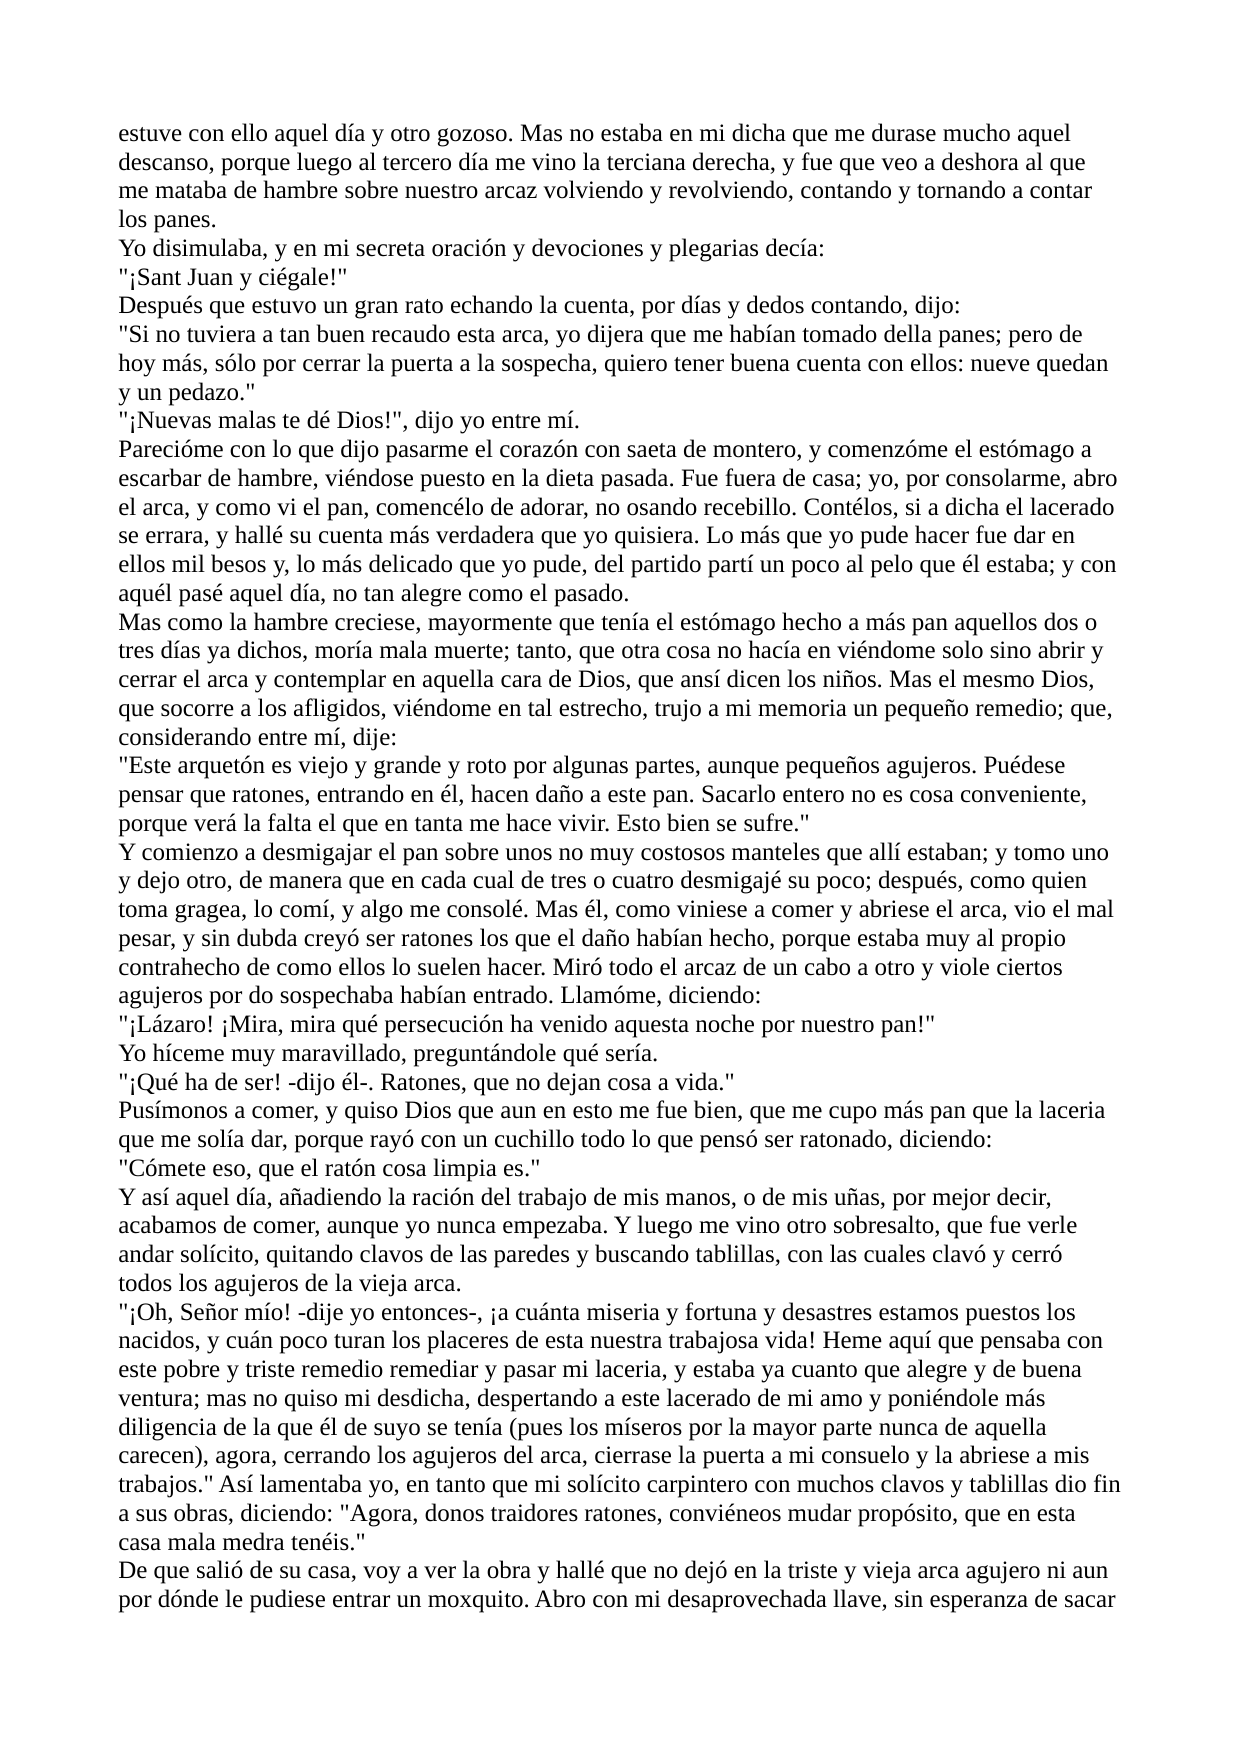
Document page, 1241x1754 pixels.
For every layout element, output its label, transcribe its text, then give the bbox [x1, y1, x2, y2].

text Después que estuvo un gran rato echando la cuenta, por días y dedos contando, dijo: [118, 291, 1122, 319]
text Yo híceme muy maravillado, preguntándole qué sería. [118, 1038, 1122, 1067]
text "Cómete eso, que el ratón cosa limpia es." [118, 1153, 1122, 1182]
text "Este arquetón es viejo y grande y roto por algunas partes, aunque pequeños agujeros. Puédese pensar que ratones, entrando en él, hacen daño a este pan. Sacarlo entero no es cosa conveniente, porque verá la falta el que en tanta me hace vivir. Esto bien se sufre." [118, 751, 1122, 837]
text estuve con ello aquel día y otro gozoso. Mas no estaba en mi dicha que me durase mucho aquel descanso, porque luego al tercero día me vino la terciana derecha, y fue que veo a deshora al que me mataba de hambre sobre nuestro arcaz volviendo y revolviendo, contando y tornando a contar los panes. [118, 118, 1122, 233]
text Yo disimulaba, y en mi secreta oración y devociones y plegarias decía: [118, 233, 1122, 262]
text Y así aquel día, añadiendo la ración del trabajo de mis manos, o de mis uñas, por mejor decir, acabamos de comer, aunque yo nunca empezaba. Y luego me vino otro sobresalto, que fue verle andar solícito, quitando clavos de las paredes y buscando tablillas, con las cuales clavó y cerró todos los agujeros de la vieja arca. [118, 1182, 1122, 1297]
text Mas como la hambre creciese, mayormente que tenía el estómago hecho a más pan aquellos dos o tres días ya dichos, moría mala muerte; tanto, que otra cosa no hacía en viéndome solo sino abrir y cerrar el arca y contemplar en aquella cara de Dios, que ansí dicen los niños. Mas el mesmo Dios, que socorre a los afligidos, viéndome en tal estrecho, trujo a mi memoria un pequeño remedio; que, considerando entre mí, dije: [118, 607, 1122, 751]
text "¡Oh, Señor mío! -dije yo entonces-, ¡a cuánta miseria y fortuna y desastres estamos puestos los nacidos, y cuán poco turan los placeres de esta nuestra trabajosa vida! Heme aquí que pensaba con este pobre y triste remedio remediar y pasar mi laceria, y estaba ya cuanto que alegre y de buena ventura; mas no quiso mi desdicha, despertando a este lacerado de mi amo y poniéndole más diligencia de la que él de suyo se tenía (pues los míseros por la mayor parte nunca de aquella carecen), agora, cerrando los agujeros del arca, cierrase la puerta a mi consuelo y la abriese a mis trabajos." Así lamentaba yo, en tanto que mi solícito carpintero con muchos clavos y tablillas dio fin a sus obras, diciendo: "Agora, donos traidores ratones, conviéneos mudar propósito, que en esta casa mala medra tenéis." [118, 1297, 1122, 1556]
text De que salió de su casa, voy a ver la obra y hallé que no dejó en la triste y vieja arca agujero ni aun por dónde le pudiese entrar un moxquito. Abro con mi desaprovechada llave, sin esperanza de sacar [118, 1556, 1122, 1613]
text Parecióme con lo que dijo pasarme el corazón con saeta de montero, y comenzóme el estómago a escarbar de hambre, viéndose puesto en la dieta pasada. Fue fuera de casa; yo, por consolarme, abro el arca, y como vi el pan, comencélo de adorar, no osando recebillo. Contélos, si a dicha el lacerado se errara, y hallé su cuenta más verdadera que yo quisiera. Lo más que yo pude hacer fue dar en ellos mil besos y, lo más delicado que yo pude, del partido partí un poco al pelo que él estaba; y con aquél pasé aquel día, no tan alegre como el pasado. [118, 434, 1122, 607]
text "¡Nuevas malas te dé Dios!", dijo yo entre mí. [118, 406, 1122, 434]
text "¡Lázaro! ¡Mira, mira qué persecución ha venido aquesta noche por nuestro pan!" [118, 1009, 1122, 1038]
text "¡Sant Juan y ciégale!" [118, 262, 1122, 291]
text Y comienzo a desmigajar el pan sobre unos no muy costosos manteles que allí estaban; y tomo uno y dejo otro, de manera que en cada cual de tres o cuatro desmigajé su poco; después, como quien toma gragea, lo comí, y algo me consolé. Mas él, como viniese a comer y abriese el arca, vio el mal pesar, y sin dubda creyó ser ratones los que el daño habían hecho, porque estaba muy al propio contrahecho de como ellos lo suelen hacer. Miró todo el arcaz de un cabo a otro y viole ciertos agujeros por do sospechaba habían entrado. Llamóme, diciendo: [118, 837, 1122, 1009]
text "¡Qué ha de ser! -dijo él-. Ratones, que no dejan cosa a vida." [118, 1067, 1122, 1096]
text "Si no tuviera a tan buen recaudo esta arca, yo dijera que me habían tomado della panes; pero de hoy más, sólo por cerrar la puerta a la sospecha, quiero tener buena cuenta con ellos: nueve quedan y un pedazo." [118, 319, 1122, 406]
text Pusímonos a comer, y quiso Dios que aun en esto me fue bien, que me cupo más pan que la laceria que me solía dar, porque rayó con un cuchillo todo lo que pensó ser ratonado, diciendo: [118, 1096, 1122, 1153]
